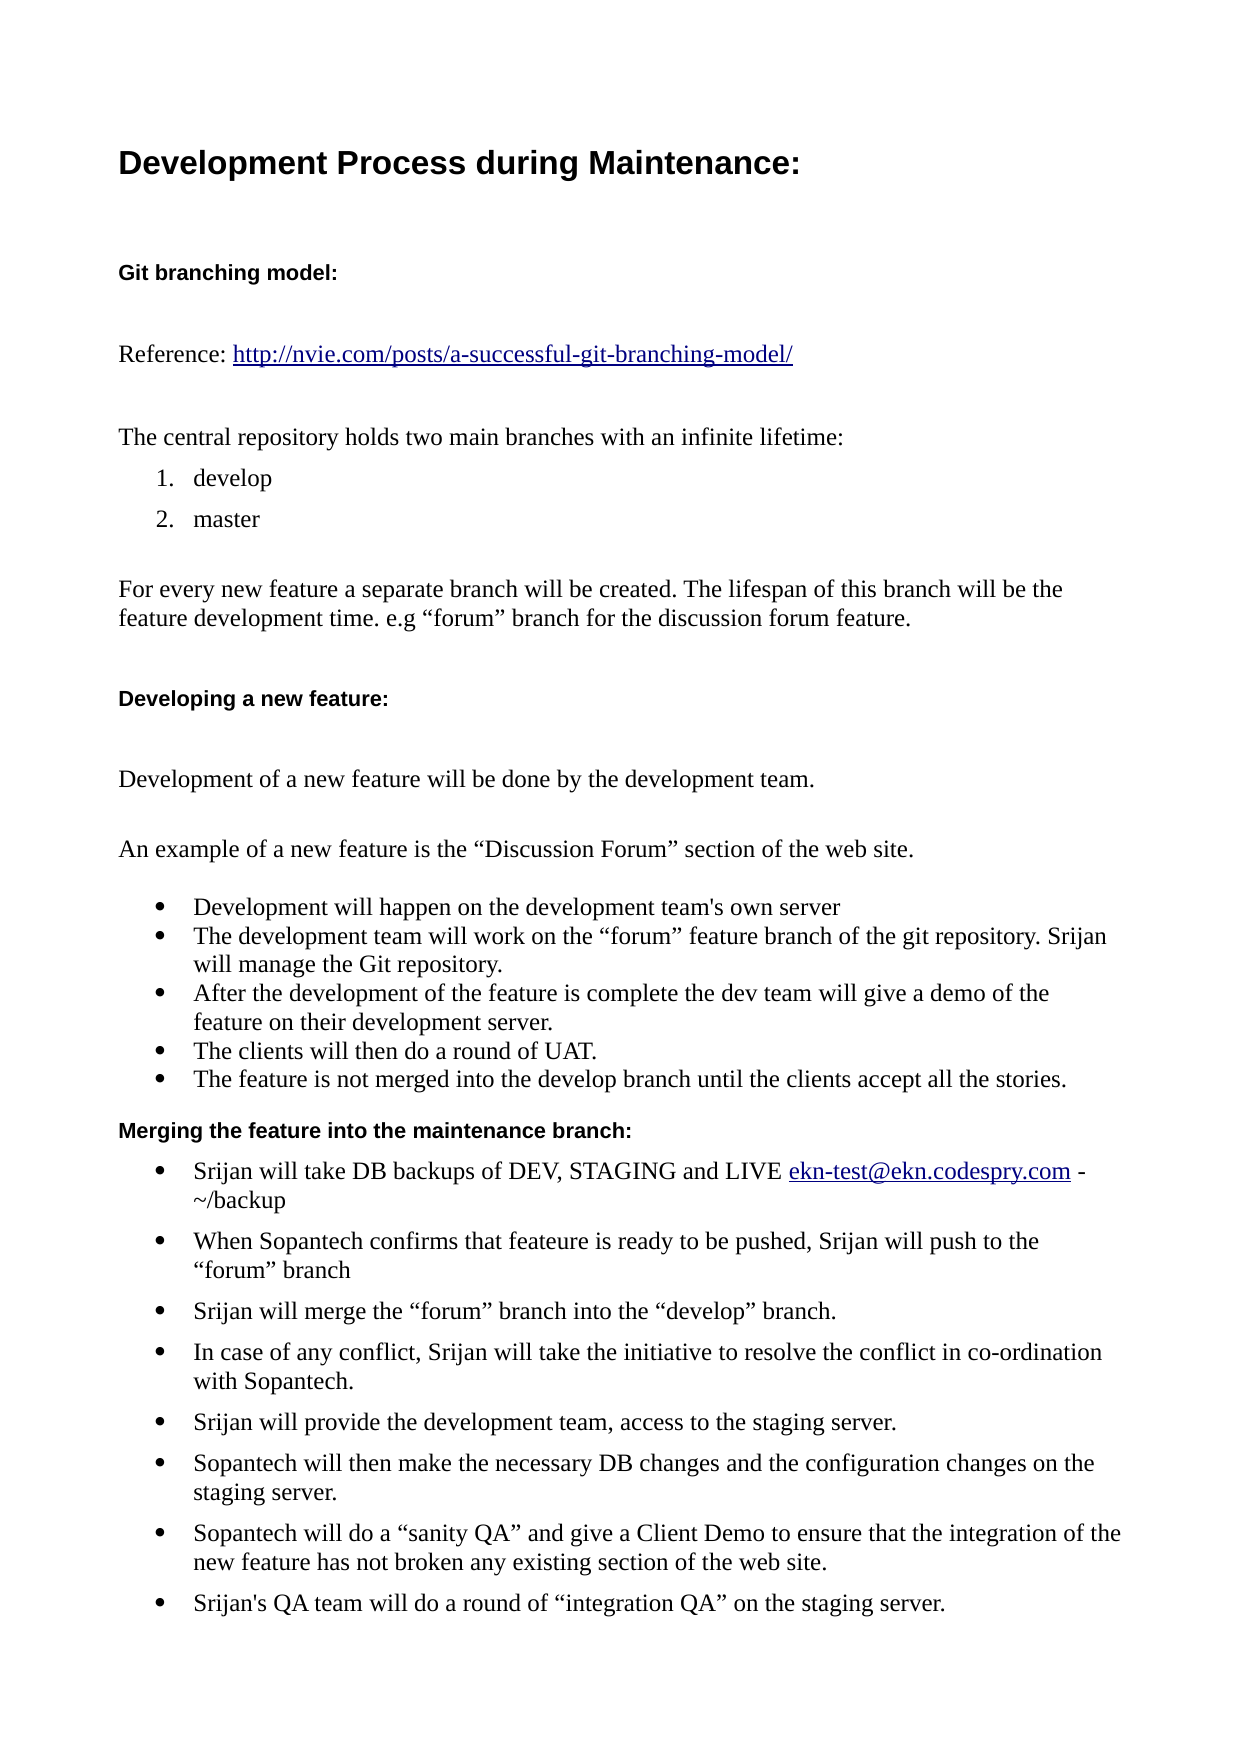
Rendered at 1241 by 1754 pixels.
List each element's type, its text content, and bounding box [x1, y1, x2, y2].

text The central repository holds two main branches with an infinite lifetime: [118, 422, 1122, 451]
list The feature is not merged into the develop branch until the clients accept all the stories. [156, 1064, 1122, 1093]
list In case of any conflict, Srijan will take the initiative to resolve the conflict in co-ordination with Sopantech. [156, 1337, 1122, 1395]
text An example of a new feature is the “Discussion Forum” section of the web site. [118, 834, 1122, 863]
text For every new feature a separate branch will be created. The lifespan of this branch will be the feature development time. e.g “forum” branch for the discussion forum feature. [118, 574, 1122, 632]
subtitle Development Process during Maintenance: [118, 143, 1122, 182]
list Srijan's QA team will do a round of “integration QA” on the staging server. [156, 1588, 1122, 1617]
list Srijan will provide the development team, access to the staging server. [156, 1407, 1122, 1436]
list When Sopantech confirms that feateure is ready to be pushed, Srijan will push to the “forum” branch [156, 1226, 1122, 1283]
list Srijan will merge the “forum” branch into the “develop” branch. [156, 1296, 1122, 1325]
list After the development of the feature is complete the dev team will give a demo of the feature on their development server. [156, 978, 1122, 1036]
list Sopantech will then make the necessary DB changes and the configuration changes on the staging server. [156, 1448, 1122, 1506]
list The development team will work on the “forum” feature branch of the git repository. Srijan will manage the Git repository. [156, 921, 1122, 978]
list develop [156, 463, 1122, 492]
list Development will happen on the development team's own server [156, 892, 1122, 921]
subtitle Developing a new feature: [118, 686, 1122, 711]
subtitle Merging the feature into the maintenance branch: [118, 1118, 1122, 1143]
text Development of a new feature will be done by the development team. [118, 764, 1122, 793]
list Sopantech will do a “sanity QA” and give a Client Demo to ensure that the integration of the new feature has not broken any existing section of the web site. [156, 1518, 1122, 1576]
subtitle Git branching model: [118, 260, 1122, 286]
text Reference: http://nvie.com/posts/a-successful-git-branching-model/ [118, 339, 1122, 368]
list Srijan will take DB backups of DEV, STAGING and LIVE ekn-test@ekn.codespry.com - ~/backup [156, 1156, 1122, 1213]
list master [156, 504, 1122, 533]
list The clients will then do a round of UAT. [156, 1036, 1122, 1064]
